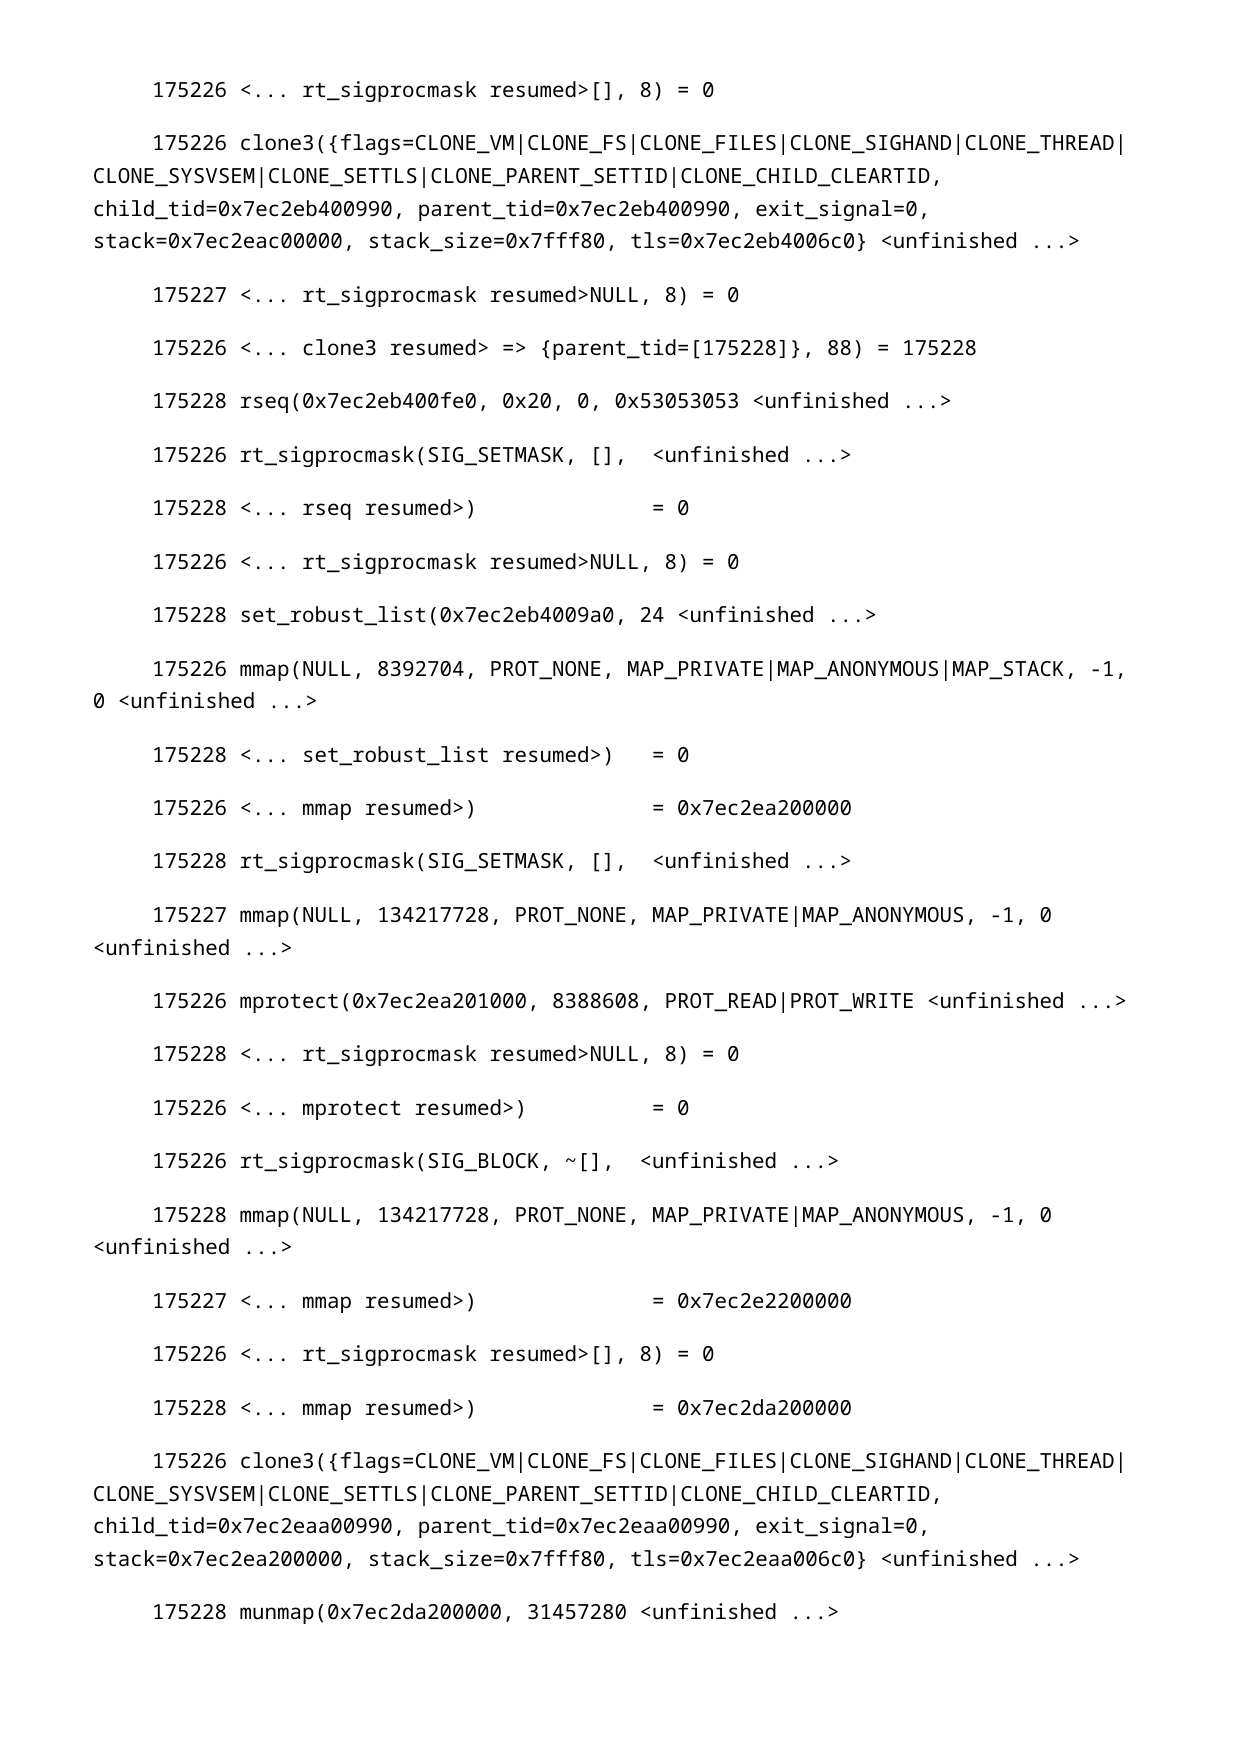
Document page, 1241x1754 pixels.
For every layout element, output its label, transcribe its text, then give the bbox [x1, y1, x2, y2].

text 175227 <... rt_sigprocmask resumed>NULL, 8) = 0 [93, 280, 1147, 308]
text 175227 mmap(NULL, 134217728, PROT_NONE, MAP_PRIVATE|MAP_ANONYMOUS, -1, 0 <unfinished ...> [93, 900, 1147, 961]
text 175228 rt_sigprocmask(SIG_SETMASK, [], <unfinished ...> [93, 847, 1147, 875]
text 175226 clone3({flags=CLONE_VM|CLONE_FS|CLONE_FILES|CLONE_SIGHAND|CLONE_THREAD|CLONE_SYSVSEM|CLONE_SETTLS|CLONE_PARENT_SETTID|CLONE_CHILD_CLEARTID, child_tid=0x7ec2eb400990, parent_tid=0x7ec2eb400990, exit_signal=0, stack=0x7ec2eac00000, stack_size=0x7fff80, tls=0x7ec2eb4006c0} <unfinished ...> [93, 128, 1147, 255]
text 175226 <... mprotect resumed>) = 0 [93, 1093, 1147, 1121]
text 175228 mmap(NULL, 134217728, PROT_NONE, MAP_PRIVATE|MAP_ANONYMOUS, -1, 0 <unfinished ...> [93, 1200, 1147, 1261]
text 175228 set_robust_list(0x7ec2eb4009a0, 24 <unfinished ...> [93, 600, 1147, 629]
text 175228 <... rt_sigprocmask resumed>NULL, 8) = 0 [93, 1039, 1147, 1068]
text 175226 <... clone3 resumed> => {parent_tid=[175228]}, 88) = 175228 [93, 333, 1147, 362]
text 175227 <... mmap resumed>) = 0x7ec2e2200000 [93, 1286, 1147, 1314]
text 175226 mprotect(0x7ec2ea201000, 8388608, PROT_READ|PROT_WRITE <unfinished ...> [93, 986, 1147, 1014]
text 175228 munmap(0x7ec2da200000, 31457280 <unfinished ...> [93, 1597, 1147, 1626]
text 175228 <... set_robust_list resumed>) = 0 [93, 740, 1147, 768]
text 175226 rt_sigprocmask(SIG_BLOCK, ~[], <unfinished ...> [93, 1146, 1147, 1175]
text 175226 rt_sigprocmask(SIG_SETMASK, [], <unfinished ...> [93, 440, 1147, 468]
text 175226 <... rt_sigprocmask resumed>NULL, 8) = 0 [93, 547, 1147, 575]
text 175228 <... mmap resumed>) = 0x7ec2da200000 [93, 1393, 1147, 1421]
text 175226 <... rt_sigprocmask resumed>[], 8) = 0 [93, 1339, 1147, 1368]
text 175226 mmap(NULL, 8392704, PROT_NONE, MAP_PRIVATE|MAP_ANONYMOUS|MAP_STACK, -1, 0 <unfinished ...> [93, 654, 1147, 715]
text 175226 <... rt_sigprocmask resumed>[], 8) = 0 [93, 75, 1147, 103]
text 175226 clone3({flags=CLONE_VM|CLONE_FS|CLONE_FILES|CLONE_SIGHAND|CLONE_THREAD|CLONE_SYSVSEM|CLONE_SETTLS|CLONE_PARENT_SETTID|CLONE_CHILD_CLEARTID, child_tid=0x7ec2eaa00990, parent_tid=0x7ec2eaa00990, exit_signal=0, stack=0x7ec2ea200000, stack_size=0x7fff80, tls=0x7ec2eaa006c0} <unfinished ...> [93, 1446, 1147, 1572]
text 175228 rseq(0x7ec2eb400fe0, 0x20, 0, 0x53053053 <unfinished ...> [93, 387, 1147, 415]
text 175226 <... mmap resumed>) = 0x7ec2ea200000 [93, 793, 1147, 822]
text 175228 <... rseq resumed>) = 0 [93, 493, 1147, 522]
